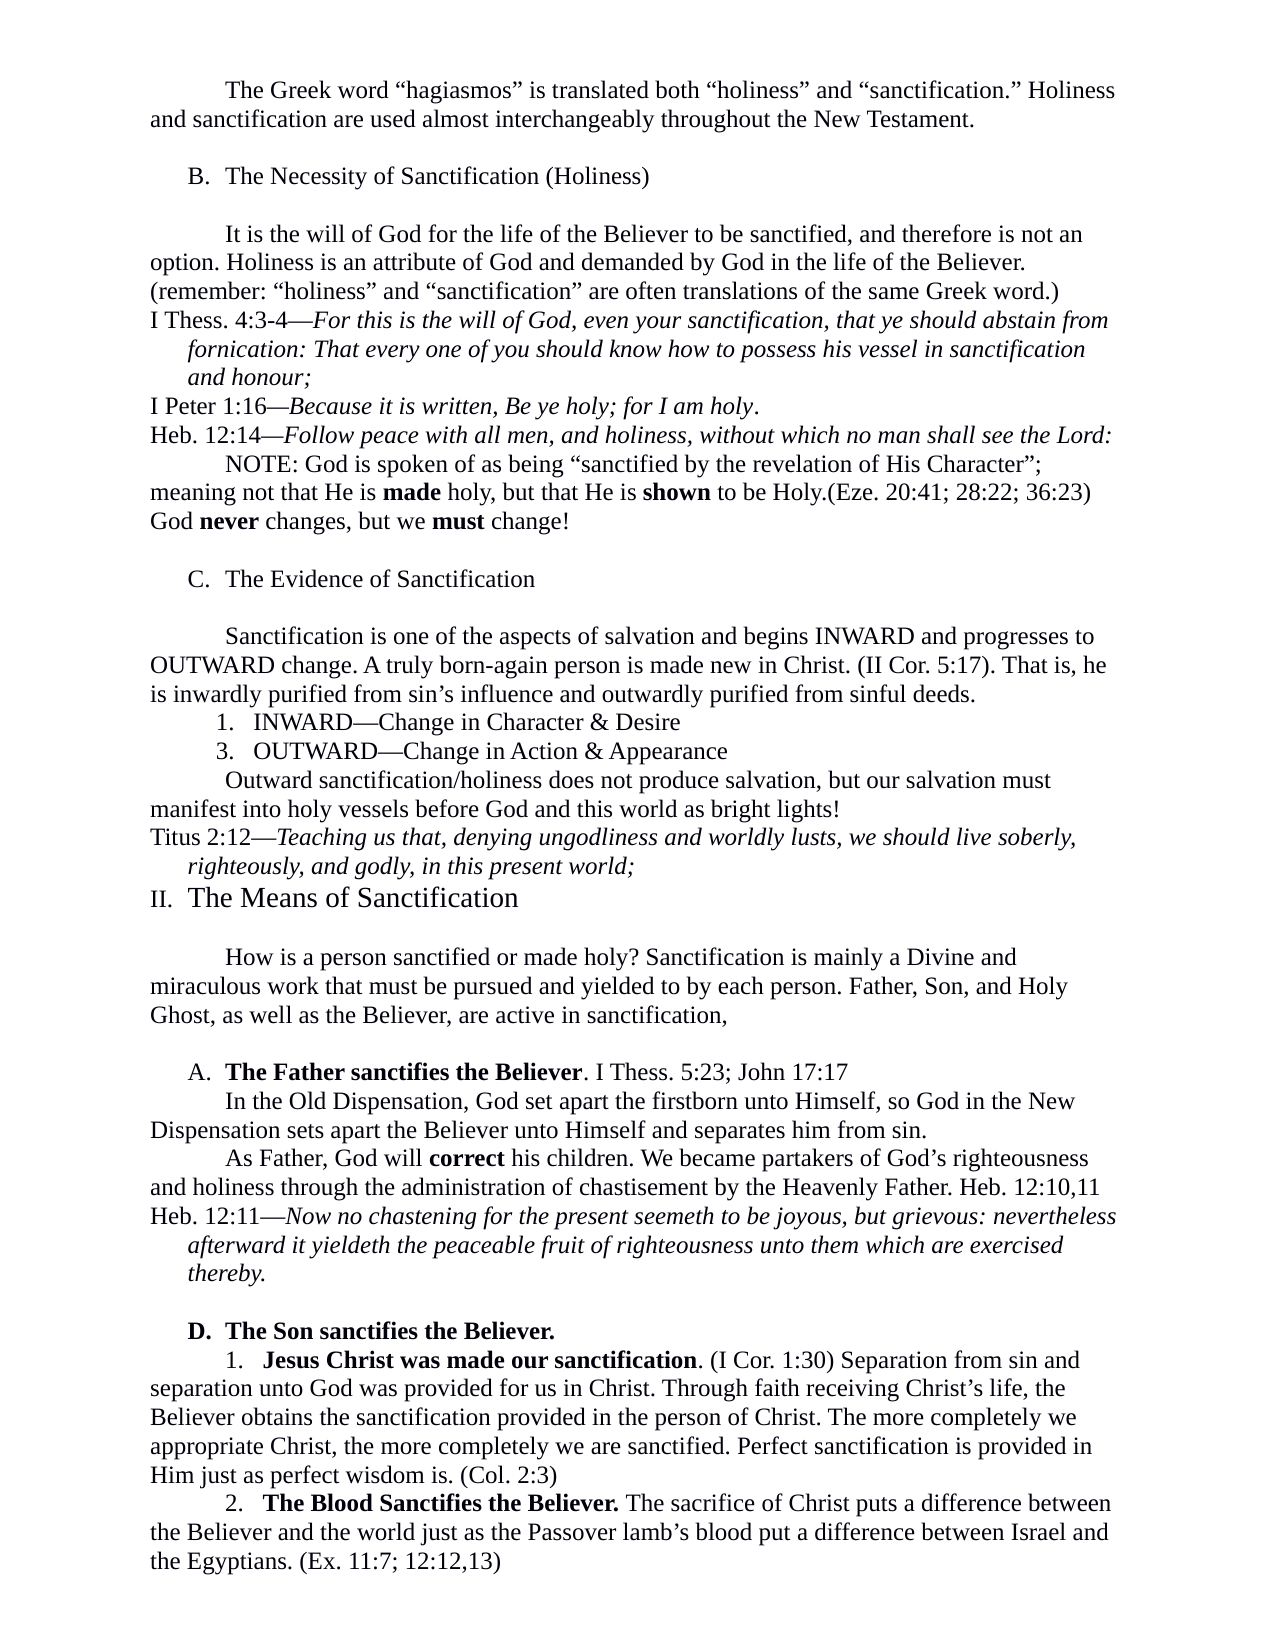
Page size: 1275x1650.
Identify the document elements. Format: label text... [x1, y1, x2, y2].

subtitle The Necessity of Sanctification (Holiness) [187, 161, 1125, 190]
text Heb. 12:14—Follow peace with all men, and holiness, without which no man shall see the Lord: [150, 420, 1125, 449]
subtitle Sanctification is one of the aspects of salvation and begins INWARD and progresses to OUTWARD change. A truly born-again person is made new in Christ. (II Cor. 5:17). That is, he is inwardly purified from sin’s influence and outwardly purified from sinful deeds. [150, 621, 1125, 707]
text It is the will of God for the life of the Believer to be sanctified, and therefore is not an option. Holiness is an attribute of God and demanded by God in the life of the Believer. (remember: “holiness” and “sanctification” are often translations of the same Greek word.) [150, 219, 1125, 305]
subtitle The Means of Sanctification [150, 880, 1125, 913]
text How is a person sanctified or made holy? Sanctification is mainly a Divine and miraculous work that must be pursued and yielded to by each person. Father, Son, and Holy Ghost, as well as the Believer, are active in sanctification, [150, 942, 1125, 1028]
subtitle Heb. 12:11—Now no chastening for the present seemeth to be joyous, but grievous: nevertheless afterward it yieldeth the peaceable fruit of righteousness unto them which are exercised thereby. [150, 1201, 1125, 1287]
subtitle The Son sanctifies the Believer. [187, 1316, 1125, 1345]
subtitle OUTWARD—Change in Action & Appearance [216, 736, 1125, 765]
subtitle As Father, God will correct his children. We became partakers of God’s righteousness and holiness through the administration of chastisement by the Heavenly Father. Heb. 12:10,11 [150, 1143, 1125, 1201]
text Outward sanctification/holiness does not produce salvation, but our salvation must manifest into holy vessels before God and this world as bright lights! [150, 765, 1125, 822]
subtitle The Father sanctifies the Believer. I Thess. 5:23; John 17:17 [187, 1057, 1125, 1086]
subtitle The Evidence of Sanctification [187, 564, 1125, 592]
text Titus 2:12—Teaching us that, denying ungodliness and worldly lusts, we should live soberly, righteously, and godly, in this present world; [150, 822, 1125, 880]
text In the Old Dispensation, God set apart the firstborn unto Himself, so God in the New Dispensation sets apart the Believer unto Himself and separates him from sin. [150, 1086, 1125, 1143]
subtitle The Blood Sanctifies the Believer. The sacrifice of Christ puts a difference between the Believer and the world just as the Passover lamb’s blood put a difference between Israel and the Egyptians. (Ex. 11:7; 12:12,13) [150, 1488, 1125, 1575]
text I Thess. 4:3-4—For this is the will of God, even your sanctification, that ye should abstain from fornication: That every one of you should know how to possess his vessel in sanctification and honour; [150, 305, 1125, 391]
text The Greek word “hagiasmos” is translated both “holiness” and “sanctification.” Holiness and sanctification are used almost interchangeably throughout the New Testament. [150, 75, 1125, 132]
subtitle Jesus Christ was made our sanctification. (I Cor. 1:30) Separation from sin and separation unto God was provided for us in Christ. Through faith receiving Christ’s life, the Believer obtains the sanctification provided in the person of Christ. The more completely we appropriate Christ, the more completely we are sanctified. Perfect sanctification is provided in Him just as perfect wisdom is. (Col. 2:3) [150, 1345, 1125, 1488]
text I Peter 1:16—Because it is written, Be ye holy; for I am holy. [150, 391, 1125, 420]
subtitle NOTE: God is spoken of as being “sanctified by the revelation of His Character”; meaning not that He is made holy, but that He is shown to be Holy.(Eze. 20:41; 28:22; 36:23) God never changes, but we must change! [150, 449, 1125, 535]
subtitle INWARD—Change in Character & Desire [216, 707, 1125, 736]
